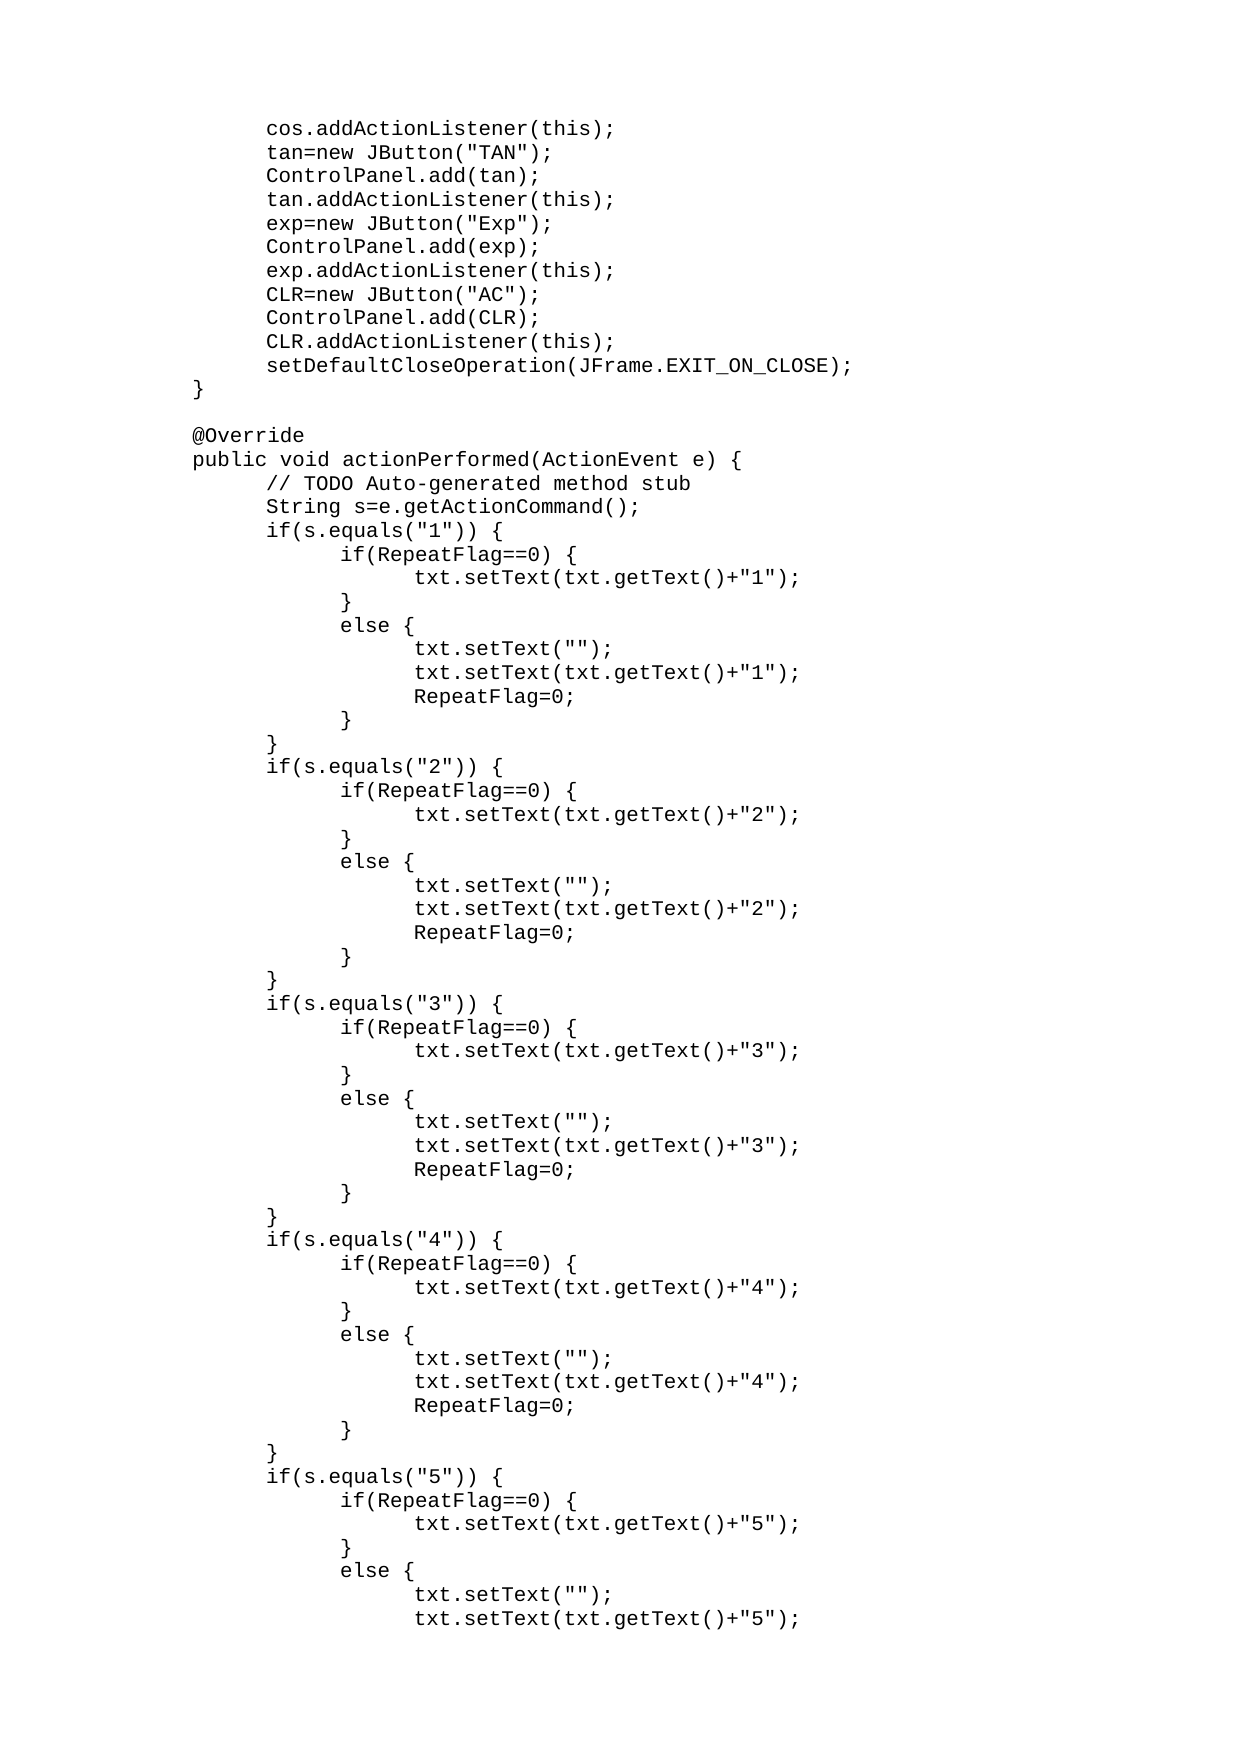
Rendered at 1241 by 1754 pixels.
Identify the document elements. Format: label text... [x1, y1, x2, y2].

text exp=new JButton("Exp"); [118, 213, 1122, 236]
text CLR.addActionListener(this); [118, 331, 1122, 354]
text } [118, 1182, 1122, 1206]
text RepeatFlag=0; [118, 686, 1122, 709]
text txt.setText(txt.getText()+"2"); [118, 804, 1122, 827]
text txt.setText(""); [118, 1111, 1122, 1135]
text if(RepeatFlag==0) { [118, 544, 1122, 567]
text } [118, 378, 1122, 402]
text txt.setText(""); [118, 875, 1122, 898]
text tan.addActionListener(this); [118, 189, 1122, 213]
text txt.setText(txt.getText()+"4"); [118, 1277, 1122, 1300]
text txt.setText(txt.getText()+"1"); [118, 567, 1122, 591]
text setDefaultCloseOperation(JFrame.EXIT_ON_CLOSE); [118, 354, 1122, 378]
text ControlPanel.add(exp); [118, 236, 1122, 260]
text if(RepeatFlag==0) { [118, 780, 1122, 804]
text txt.setText(""); [118, 638, 1122, 662]
text cos.addActionListener(this); [118, 118, 1122, 142]
text if(RepeatFlag==0) { [118, 1489, 1122, 1513]
text } [118, 1419, 1122, 1442]
text } [118, 969, 1122, 993]
text txt.setText(""); [118, 1584, 1122, 1608]
text } [118, 709, 1122, 733]
text else { [118, 615, 1122, 638]
text txt.setText(txt.getText()+"2"); [118, 898, 1122, 922]
text if(s.equals("3")) { [118, 993, 1122, 1017]
text txt.setText(txt.getText()+"5"); [118, 1608, 1122, 1631]
text if(s.equals("5")) { [118, 1466, 1122, 1489]
text @Override [118, 426, 1122, 449]
text if(s.equals("4")) { [118, 1229, 1122, 1253]
text } [118, 733, 1122, 757]
text String s=e.getActionCommand(); [118, 496, 1122, 520]
text } [118, 1442, 1122, 1466]
text txt.setText(txt.getText()+"3"); [118, 1040, 1122, 1064]
text else { [118, 1561, 1122, 1584]
text else { [118, 1088, 1122, 1111]
text RepeatFlag=0; [118, 1395, 1122, 1419]
text public void actionPerformed(ActionEvent e) { [118, 449, 1122, 473]
text txt.setText(""); [118, 1348, 1122, 1371]
text } [118, 591, 1122, 615]
text tan=new JButton("TAN"); [118, 142, 1122, 165]
text } [118, 1206, 1122, 1229]
text else { [118, 1324, 1122, 1348]
text txt.setText(txt.getText()+"1"); [118, 662, 1122, 686]
text if(RepeatFlag==0) { [118, 1253, 1122, 1277]
text // TODO Auto-generated method stub [118, 473, 1122, 496]
text } [118, 1300, 1122, 1324]
text else { [118, 851, 1122, 875]
text exp.addActionListener(this); [118, 260, 1122, 284]
text txt.setText(txt.getText()+"4"); [118, 1371, 1122, 1395]
text txt.setText(txt.getText()+"3"); [118, 1135, 1122, 1158]
text } [118, 946, 1122, 969]
text if(RepeatFlag==0) { [118, 1017, 1122, 1040]
text } [118, 1064, 1122, 1088]
text RepeatFlag=0; [118, 922, 1122, 946]
text } [118, 1537, 1122, 1561]
text CLR=new JButton("AC"); [118, 284, 1122, 307]
text if(s.equals("1")) { [118, 520, 1122, 544]
text if(s.equals("2")) { [118, 757, 1122, 780]
text RepeatFlag=0; [118, 1158, 1122, 1182]
text ControlPanel.add(tan); [118, 165, 1122, 189]
text } [118, 827, 1122, 851]
text txt.setText(txt.getText()+"5"); [118, 1513, 1122, 1537]
text ControlPanel.add(CLR); [118, 307, 1122, 331]
